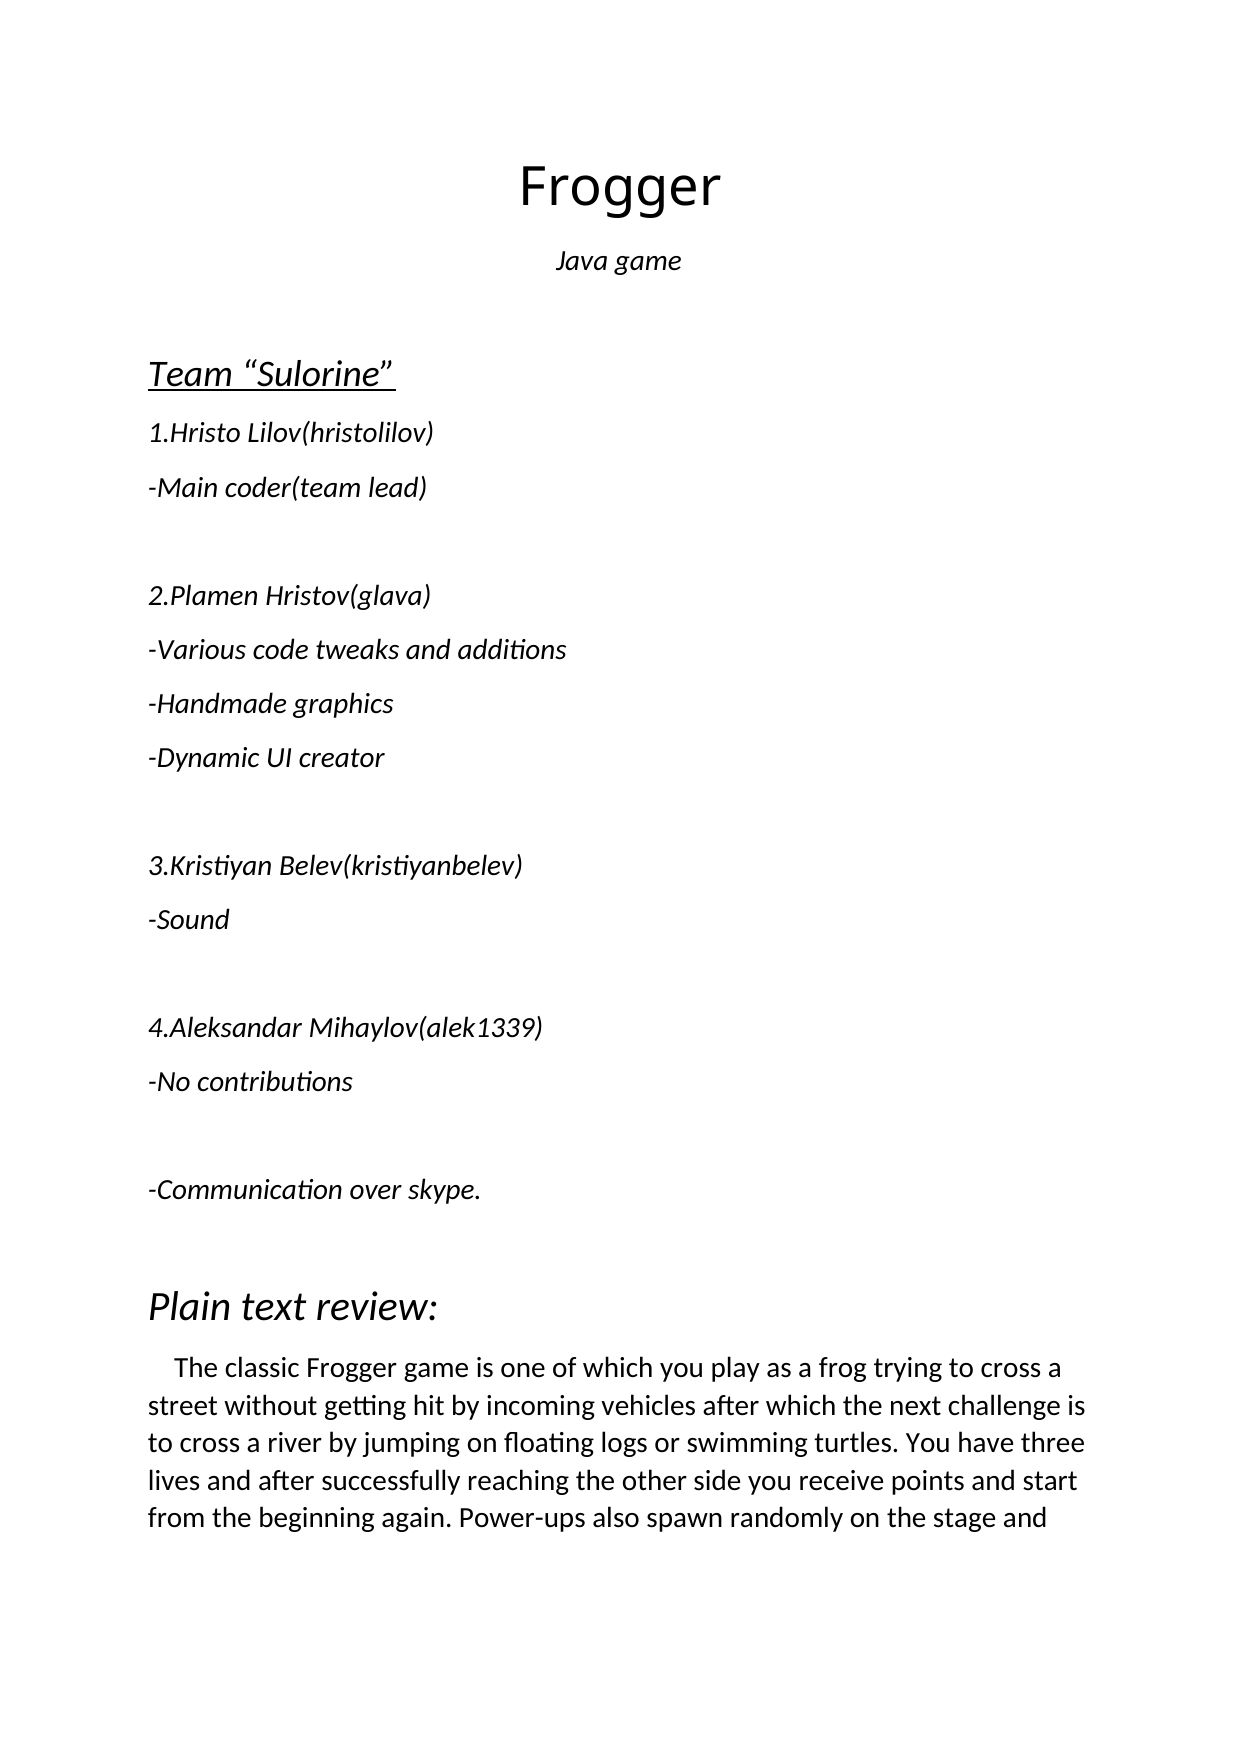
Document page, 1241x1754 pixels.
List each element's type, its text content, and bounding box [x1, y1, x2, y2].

text Team “Sulorine” [148, 350, 1093, 396]
text The classic Frogger game is one of which you play as a frog trying to cross a street without getting hit by incoming vehicles after which the next challenge is to cross a river by jumping on floating logs or swimming turtles. You have three lives and after successfully reaching the other side you receive points and start from the beginning again. Power-ups also spawn randomly on the stage and [148, 1349, 1093, 1535]
text Frogger [148, 148, 1093, 221]
text -Communication over skype. [148, 1171, 1093, 1207]
text -Dynamic UI creator [148, 739, 1093, 774]
text -Main coder(team lead) [148, 469, 1093, 504]
text 2.Plamen Hristov(glava) [148, 577, 1093, 612]
text 4.Aleksandar Mihaylov(alek1339) [148, 1009, 1093, 1045]
text -Various code tweaks and additions [148, 631, 1093, 666]
text 1.Hristo Lilov(hristolilov) [148, 414, 1093, 450]
text -Sound [148, 901, 1093, 937]
text -Handmade graphics [148, 685, 1093, 721]
text -No contributions [148, 1063, 1093, 1099]
text 3.Kristiyan Belev(kristiyanbelev) [148, 847, 1093, 883]
text Java game [148, 242, 1093, 277]
text Plain text review: [148, 1279, 1093, 1330]
